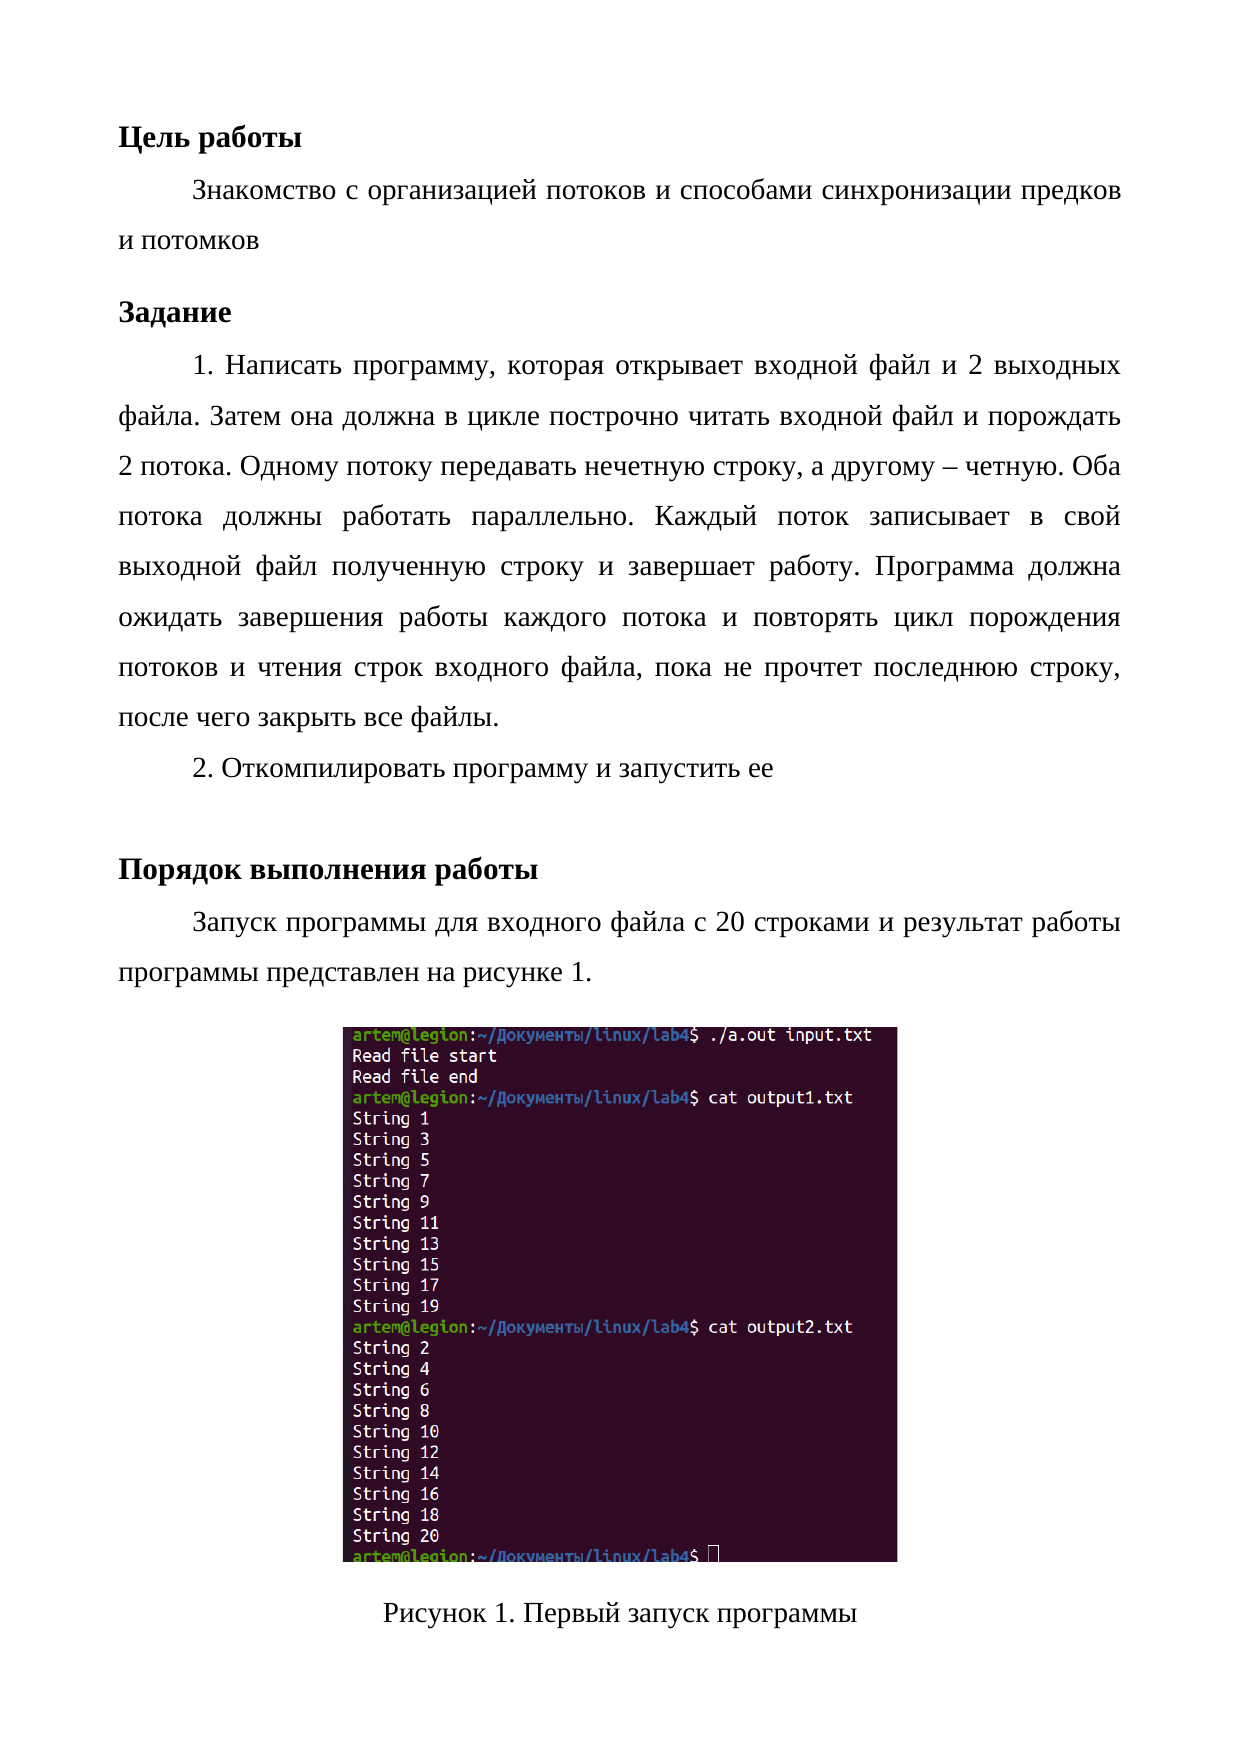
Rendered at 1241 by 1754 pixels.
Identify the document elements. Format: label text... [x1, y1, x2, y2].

text Цель работы [118, 118, 1122, 154]
text Порядок выполнения работы [118, 850, 1122, 886]
picture [585, 1027, 723, 1562]
text 1. Написать программу, которая открывает входной файл и 2 выходных файла. Затем она должна в цикле построчно читать входной файл и порождать 2 потока. Одному потоку передавать нечетную строку, а другому – четную. Оба потока должны работать параллельно. Каждый поток записывает в свой выходной файл полученную строку и завершает работу. Программа должна ожидать завершения работы каждого потока и повторять цикл порождения потоков и чтения строк входного файла, пока не прочтет последнюю строку, после чего закрыть все файлы. [118, 347, 1122, 733]
text Знакомство с организацией потоков и способами синхронизации предков и потомков [118, 172, 1122, 256]
text 2. Откомпилировать программу и запустить ее [118, 750, 1122, 783]
text Рисунок 1. Первый запуск программы [118, 1005, 1122, 1628]
text Запуск программы для входного файла с 20 строками и результат работы программы представлен на рисунке 1. [118, 904, 1122, 988]
text Задание [118, 293, 1122, 329]
